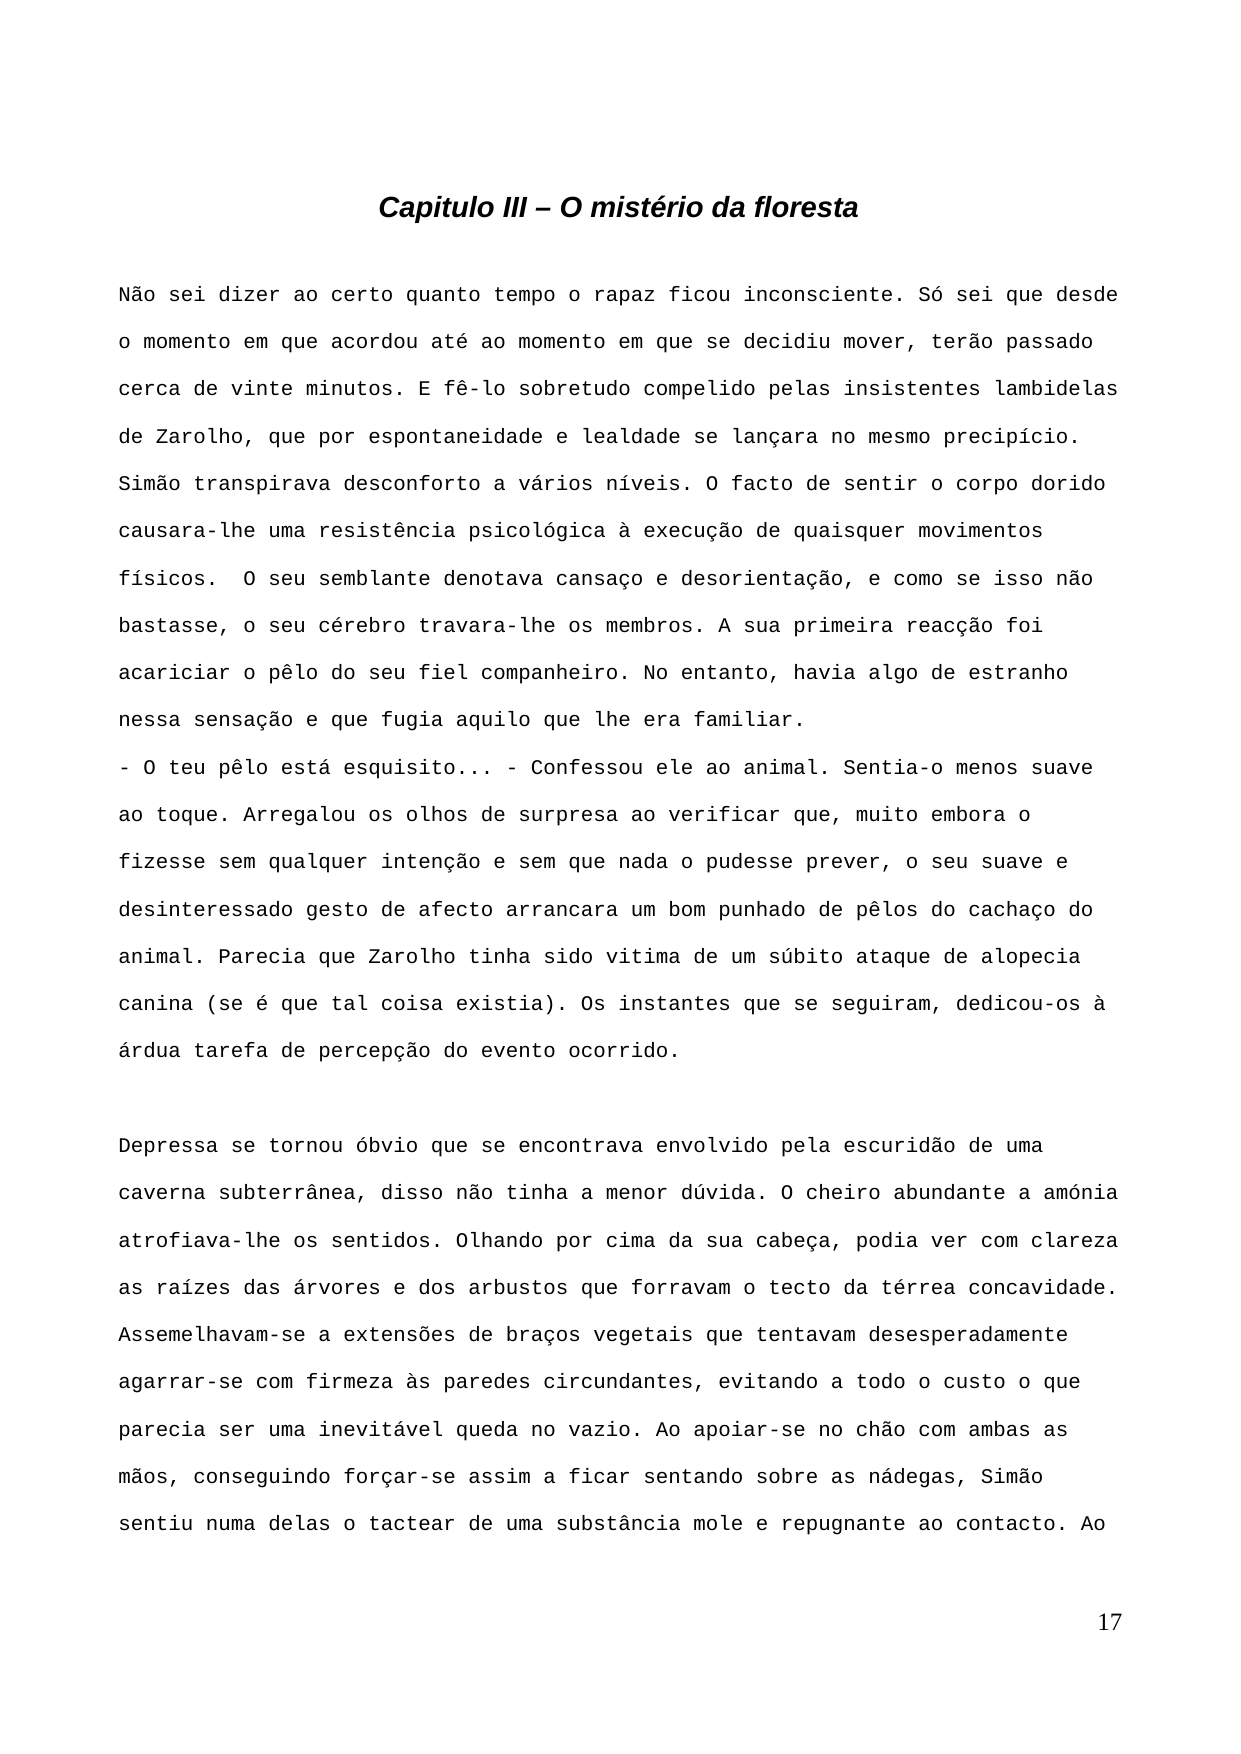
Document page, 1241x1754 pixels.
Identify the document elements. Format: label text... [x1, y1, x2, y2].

subtitle Capitulo III – O mistério da floresta [118, 190, 1122, 224]
text Não sei dizer ao certo quanto tempo o rapaz ficou inconsciente. Só sei que desde o momento em que acordou até ao momento em que se decidiu mover, terão passado cerca de vinte minutos. E fê-lo sobretudo compelido pelas insistentes lambidelas de Zarolho, que por espontaneidade e lealdade se lançara no mesmo precipício. Simão transpirava desconforto a vários níveis. O facto de sentir o corpo dorido causara-lhe uma resistência psicológica à execução de quaisquer movimentos físicos. O seu semblante denotava cansaço e desorientação, e como se isso não bastasse, o seu cérebro travara-lhe os membros. A sua primeira reacção foi acariciar o pêlo do seu fiel companheiro. No entanto, havia algo de estranho nessa sensação e que fugia aquilo que lhe era familiar. - O teu pêlo está esquisito... - Confessou ele ao animal. Sentia-o menos suave ao toque. Arregalou os olhos de surpresa ao verificar que, muito embora o fizesse sem qualquer intenção e sem que nada o pudesse prever, o seu suave e desinteressado gesto de afecto arrancara um bom punhado de pêlos do cachaço do animal. Parecia que Zarolho tinha sido vitima de um súbito ataque de alopecia canina (se é que tal coisa existia). Os instantes que se seguiram, dedicou-os à árdua tarefa de percepção do evento ocorrido. [118, 284, 1122, 1064]
text Depressa se tornou óbvio que se encontrava envolvido pela escuridão de uma caverna subterrânea, disso não tinha a menor dúvida. O cheiro abundante a amónia atrofiava-lhe os sentidos. Olhando por cima da sua cabeça, podia ver com clareza as raízes das árvores e dos arbustos que forravam o tecto da térrea concavidade. Assemelhavam-se a extensões de braços vegetais que tentavam desesperadamente agarrar-se com firmeza às paredes circundantes, evitando a todo o custo o que parecia ser uma inevitável queda no vazio. Ao apoiar-se no chão com ambas as mãos, conseguindo forçar-se assim a ficar sentando sobre as nádegas, Simão sentiu numa delas o tactear de uma substância mole e repugnante ao contacto. Ao [118, 1135, 1122, 1537]
